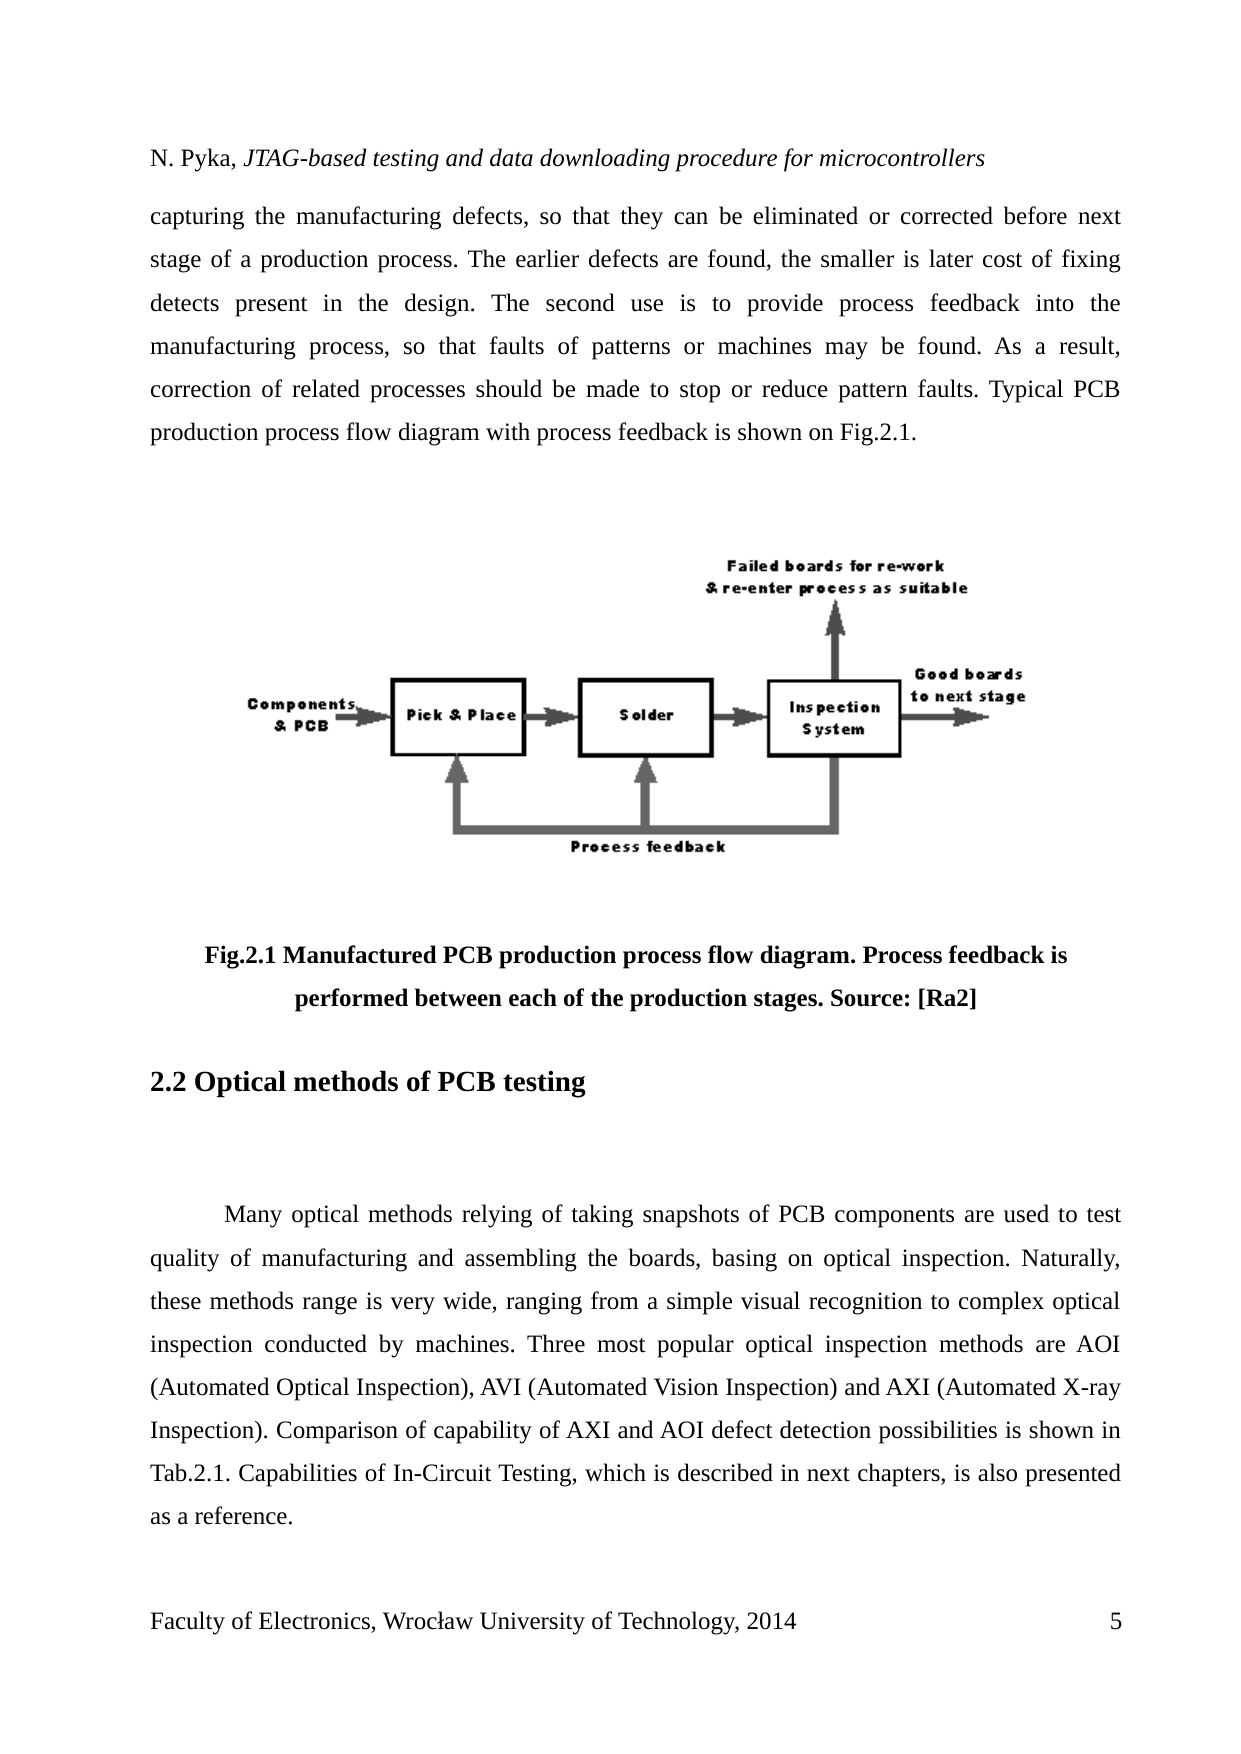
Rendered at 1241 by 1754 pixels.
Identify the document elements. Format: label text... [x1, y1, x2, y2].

subtitle 2.2 Optical methods of PCB testing [150, 1064, 1122, 1098]
text Many optical methods relying of taking snapshots of PCB components are used to test quality of manufacturing and assembling the boards, basing on optical inspection. Naturally, these methods range is very wide, ranging from a simple visual recognition to complex optical inspection conducted by machines. Three most popular optical inspection methods are AOI (Automated Optical Inspection), AVI (Automated Vision Inspection) and AXI (Automated X-ray Inspection). Comparison of capability of AXI and AOI defect detection possibilities is shown in Tab.2.1. Capabilities of In-Circuit Testing, which is described in next chapters, is also presented as a reference. [150, 1199, 1122, 1530]
text capturing the manufacturing defects, so that they can be eliminated or corrected before next stage of a production process. The earlier defects are found, the smaller is later cost of fixing detects present in the design. The second use is to provide process feedback into the manufacturing process, so that faults of patterns or machines may be found. As a result, correction of related processes should be made to stop or reduce pattern faults. Typical PCB production process flow diagram with process feedback is shown on Fig.2.1. [150, 201, 1122, 446]
text Fig.2.1 Manufactured PCB production process flow diagram. Process feedback is performed between each of the production stages. Source: [Ra2] [150, 940, 1122, 1012]
picture [153, 515, 1119, 871]
